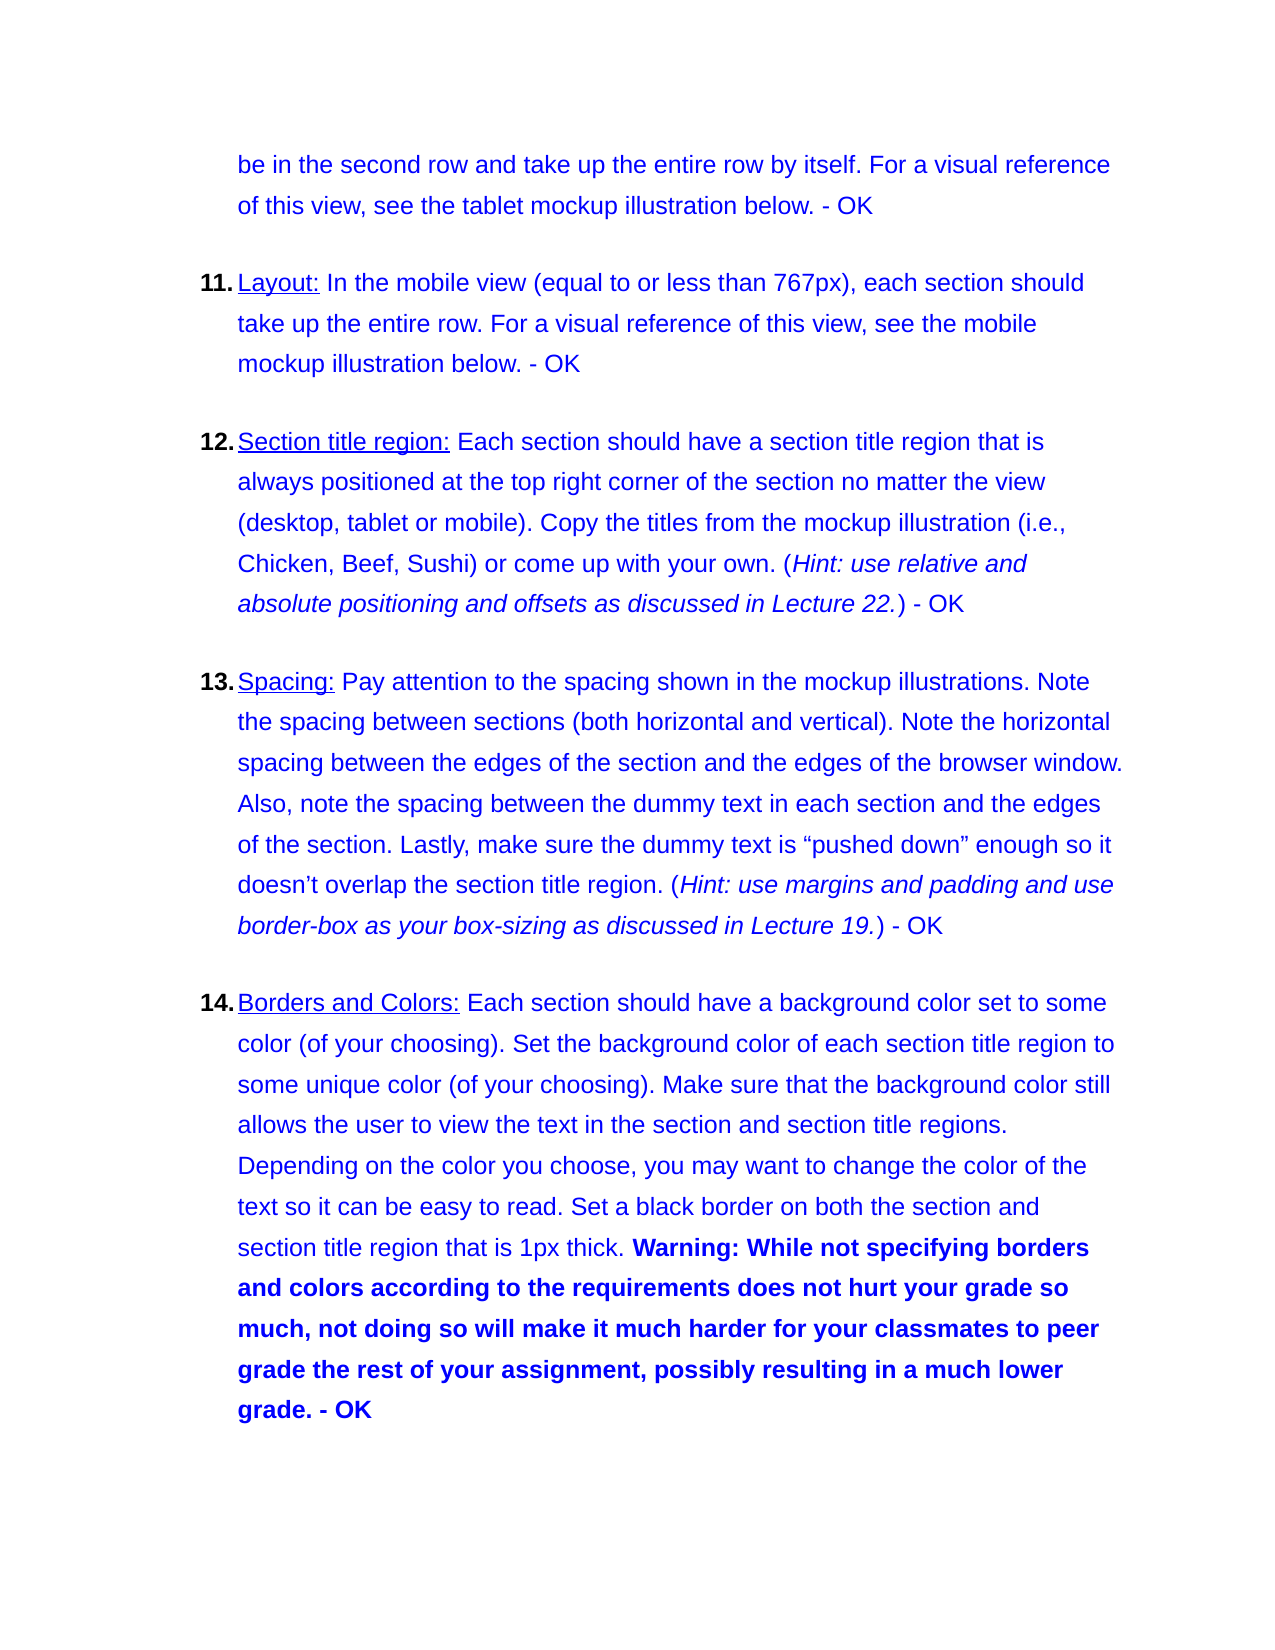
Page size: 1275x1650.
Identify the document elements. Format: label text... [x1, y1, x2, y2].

list be in the second row and take up the entire row by itself. For a visual reference of this view, see the tablet mockup illustration below. - OK [200, 150, 1125, 257]
list Layout: In the mobile view (equal to or less than 767px), each section should take up the entire row. For a visual reference of this view, see the mobile mockup illustration below. - OK [200, 268, 1125, 416]
list Spacing: Pay attention to the spacing shown in the mockup illustrations. Note the spacing between sections (both horizontal and vertical). Note the horizontal spacing between the edges of the section and the edges of the browser window. Also, note the spacing between the dummy text in each section and the edges of the section. Lastly, make sure the dummy text is “pushed down” enough so it doesn’t overlap the section title region. (Hint: use margins and padding and use border-box as your box-sizing as discussed in Lecture 19.) - OK [200, 667, 1125, 977]
list Borders and Colors: Each section should have a background color set to some color (of your choosing). Set the background color of each section title region to some unique color (of your choosing). Make sure that the background color still allows the user to view the text in the section and section title regions. Depending on the color you choose, you may want to change the color of the text so it can be easy to read. Set a black border on both the section and section title region that is 1px thick. Warning: While not specifying borders and colors according to the requirements does not hurt your grade so much, not doing so will make it much harder for your classmates to peer grade the rest of your assignment, possibly resulting in a much lower grade. - OK [200, 988, 1125, 1462]
list Section title region: Each section should have a section title region that is always positioned at the top right corner of the section no matter the view (desktop, tablet or mobile). Copy the titles from the mockup illustration (i.e., Chicken, Beef, Sushi) or come up with your own. (Hint: use relative and absolute positioning and offsets as discussed in Lecture 22.) - OK [200, 427, 1125, 656]
